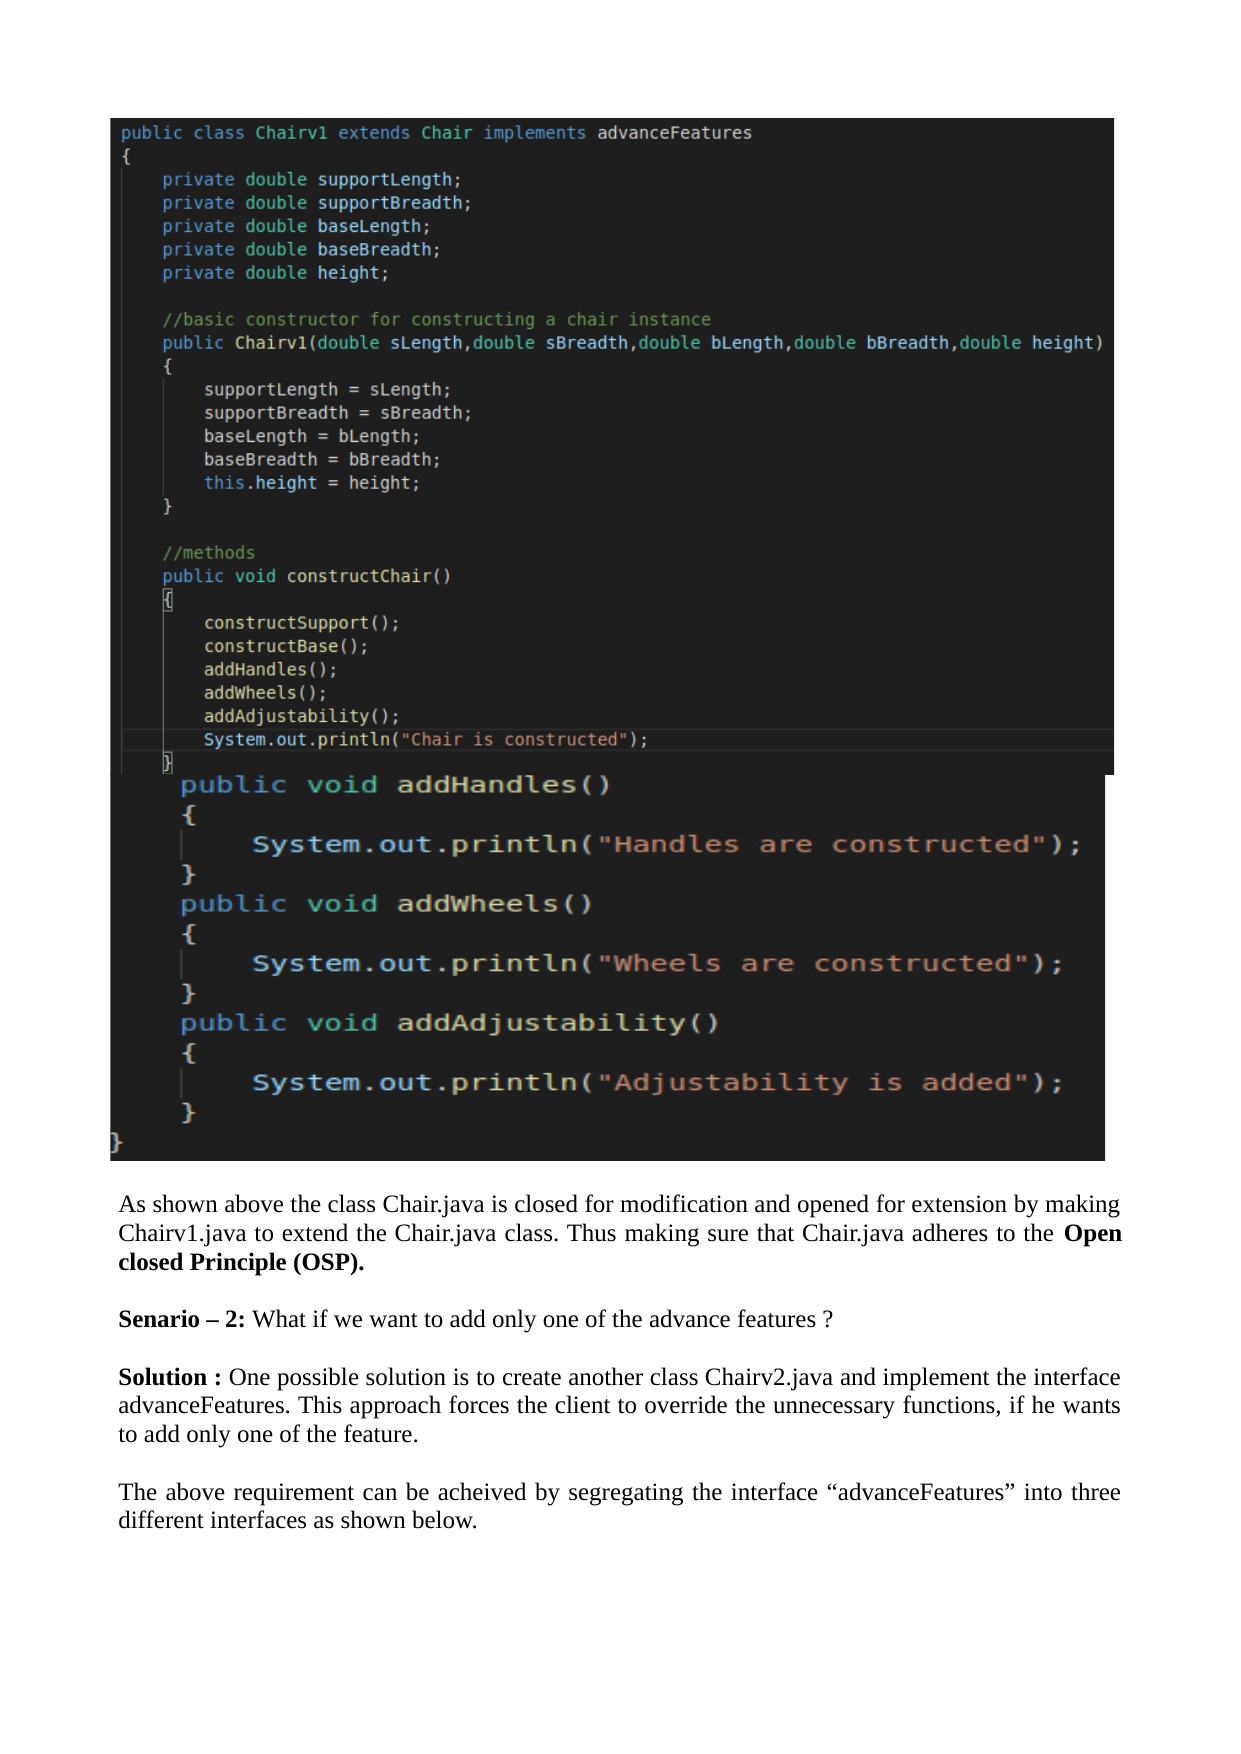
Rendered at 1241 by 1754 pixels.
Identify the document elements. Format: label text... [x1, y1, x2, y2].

text As shown above the class Chair.java is closed for modification and opened for extension by making Chairv1.java to extend the Chair.java class. Thus making sure that Chair.java adheres to the Open closed Principle (OSP). [118, 1189, 1122, 1276]
text Senario – 2: What if we want to add only one of the advance features ? [118, 1304, 1122, 1333]
text The above requirement can be acheived by segregating the interface “advanceFeatures” into three different interfaces as shown below. [118, 1477, 1122, 1534]
picture [110, 118, 1115, 1161]
text Solution : One possible solution is to create another class Chairv2.java and implement the interface advanceFeatures. This approach forces the client to override the unnecessary functions, if he wants to add only one of the feature. [118, 1362, 1122, 1448]
